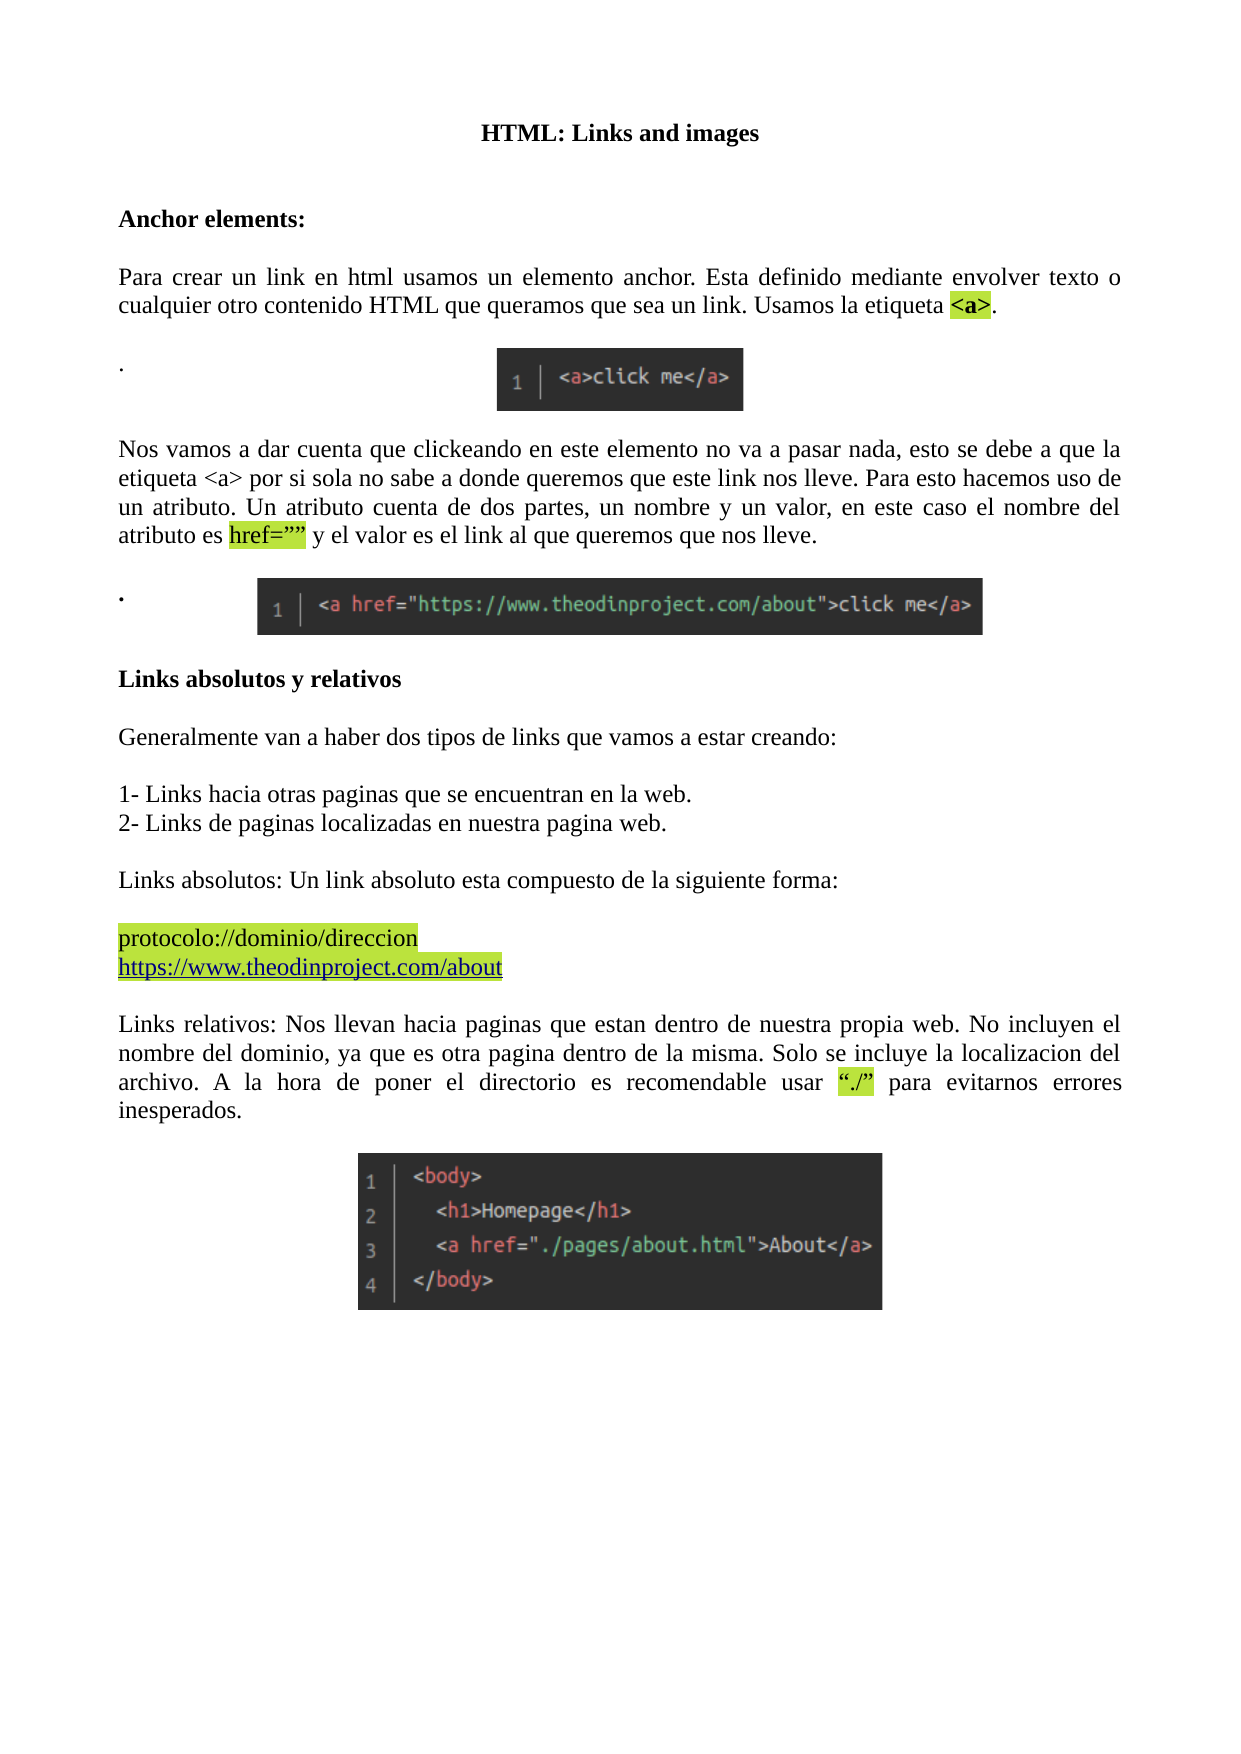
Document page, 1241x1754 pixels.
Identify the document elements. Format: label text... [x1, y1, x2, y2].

text protocolo://dominio/direccion [118, 923, 1122, 952]
text . [118, 348, 496, 377]
text Links absolutos y relativos [118, 664, 1122, 693]
text HTML: Links and images [118, 118, 1122, 147]
text Links relativos: Nos llevan hacia paginas que estan dentro de nuestra propia web. No incluyen el nombre del dominio, ya que es otra pagina dentro de la misma. Solo se incluye la localizacion del archivo. A la hora de poner el directorio es recomendable usar “./” para evitarnos errores inesperados. [118, 1009, 1122, 1124]
text 1- Links hacia otras paginas que se encuentran en la web. [118, 779, 1122, 808]
picture [358, 1153, 883, 1310]
text https://www.theodinproject.com/about [118, 952, 1122, 981]
text Nos vamos a dar cuenta que clickeando en este elemento no va a pasar nada, esto se debe a que la etiqueta <a> por si sola no sabe a donde queremos que este link nos lleve. Para esto hacemos uso de un atributo. Un atributo cuenta de dos partes, un nombre y un valor, en este caso el nombre del atributo es href=”” y el valor es el link al que queremos que nos lleve. [118, 434, 1122, 549]
text 2- Links de paginas localizadas en nuestra pagina web. [118, 808, 1122, 837]
picture [257, 578, 983, 635]
picture [496, 348, 744, 411]
text Links absolutos: Un link absoluto esta compuesto de la siguiente forma: [118, 866, 1122, 894]
text . [118, 578, 257, 607]
text Generalmente van a haber dos tipos de links que vamos a estar creando: [118, 722, 1122, 751]
text [983, 578, 1122, 607]
text Para crear un link en html usamos un elemento anchor. Esta definido mediante envolver texto o cualquier otro contenido HTML que queramos que sea un link. Usamos la etiqueta <a>. [118, 262, 1122, 319]
text Anchor elements: [118, 204, 1122, 233]
text [744, 348, 1122, 377]
